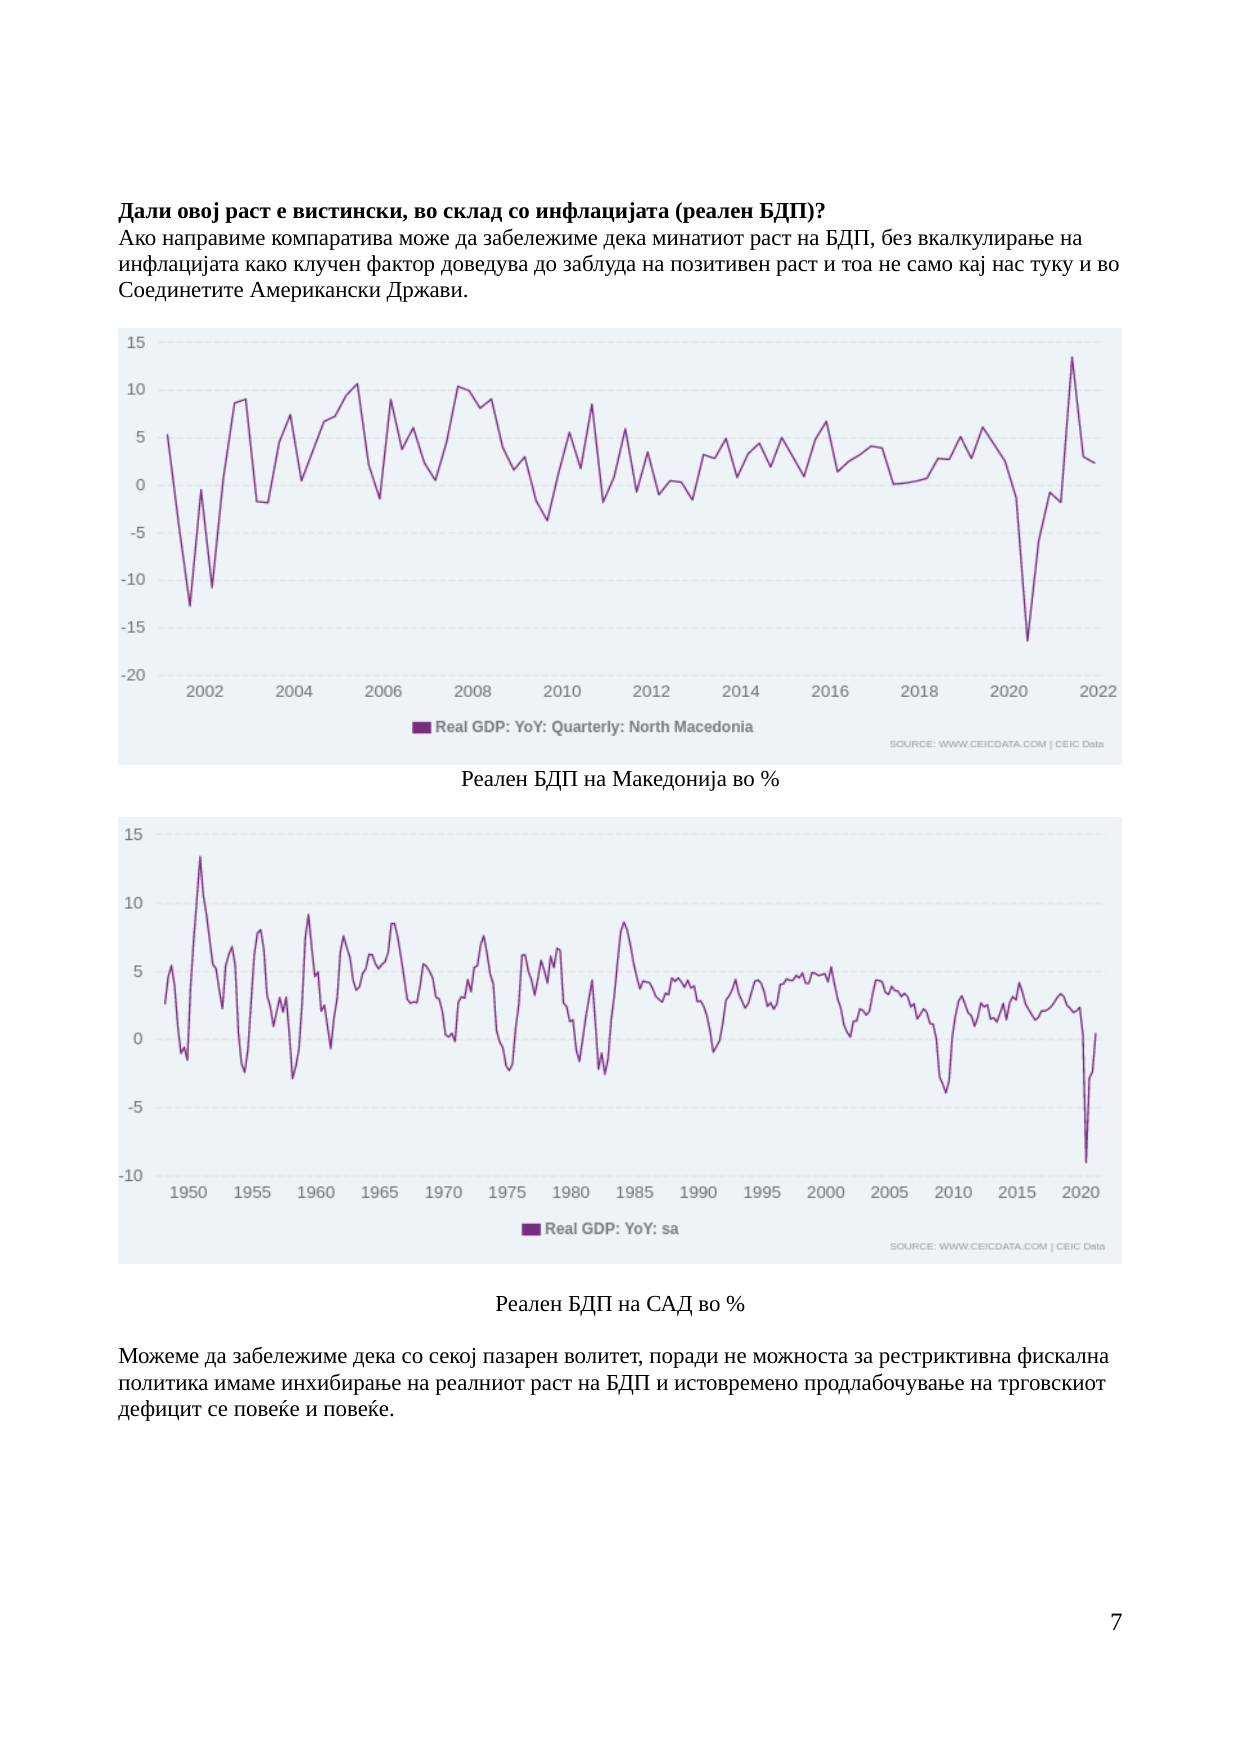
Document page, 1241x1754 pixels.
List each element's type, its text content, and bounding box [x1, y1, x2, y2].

text Реален БДП на Македонија во % [118, 765, 1122, 791]
text Ако направиме компаратива може да забележиме дека минатиот раст на БДП, без вкалкулирање на инфлацијата како клучен фактор доведува до заблуда на позитивен раст и тоа не само кај нас туку и во Соединетите Американски Држави. [118, 223, 1122, 303]
picture [118, 328, 1123, 765]
text Дали овој раст е вистински, во склад со инфлацијата (реален БДП)? [118, 197, 1122, 223]
text Реален БДП на САД во % [118, 1290, 1122, 1316]
picture [118, 817, 1123, 1264]
text Можеме да забележиме дека со секој пазарен волитет, поради не можноста за рестриктивна фискална политика имаме инхибирање на реалниот раст на БДП и истовремено продлабочување на трговскиот дефицит се повеќе и повеќе. [118, 1343, 1122, 1422]
